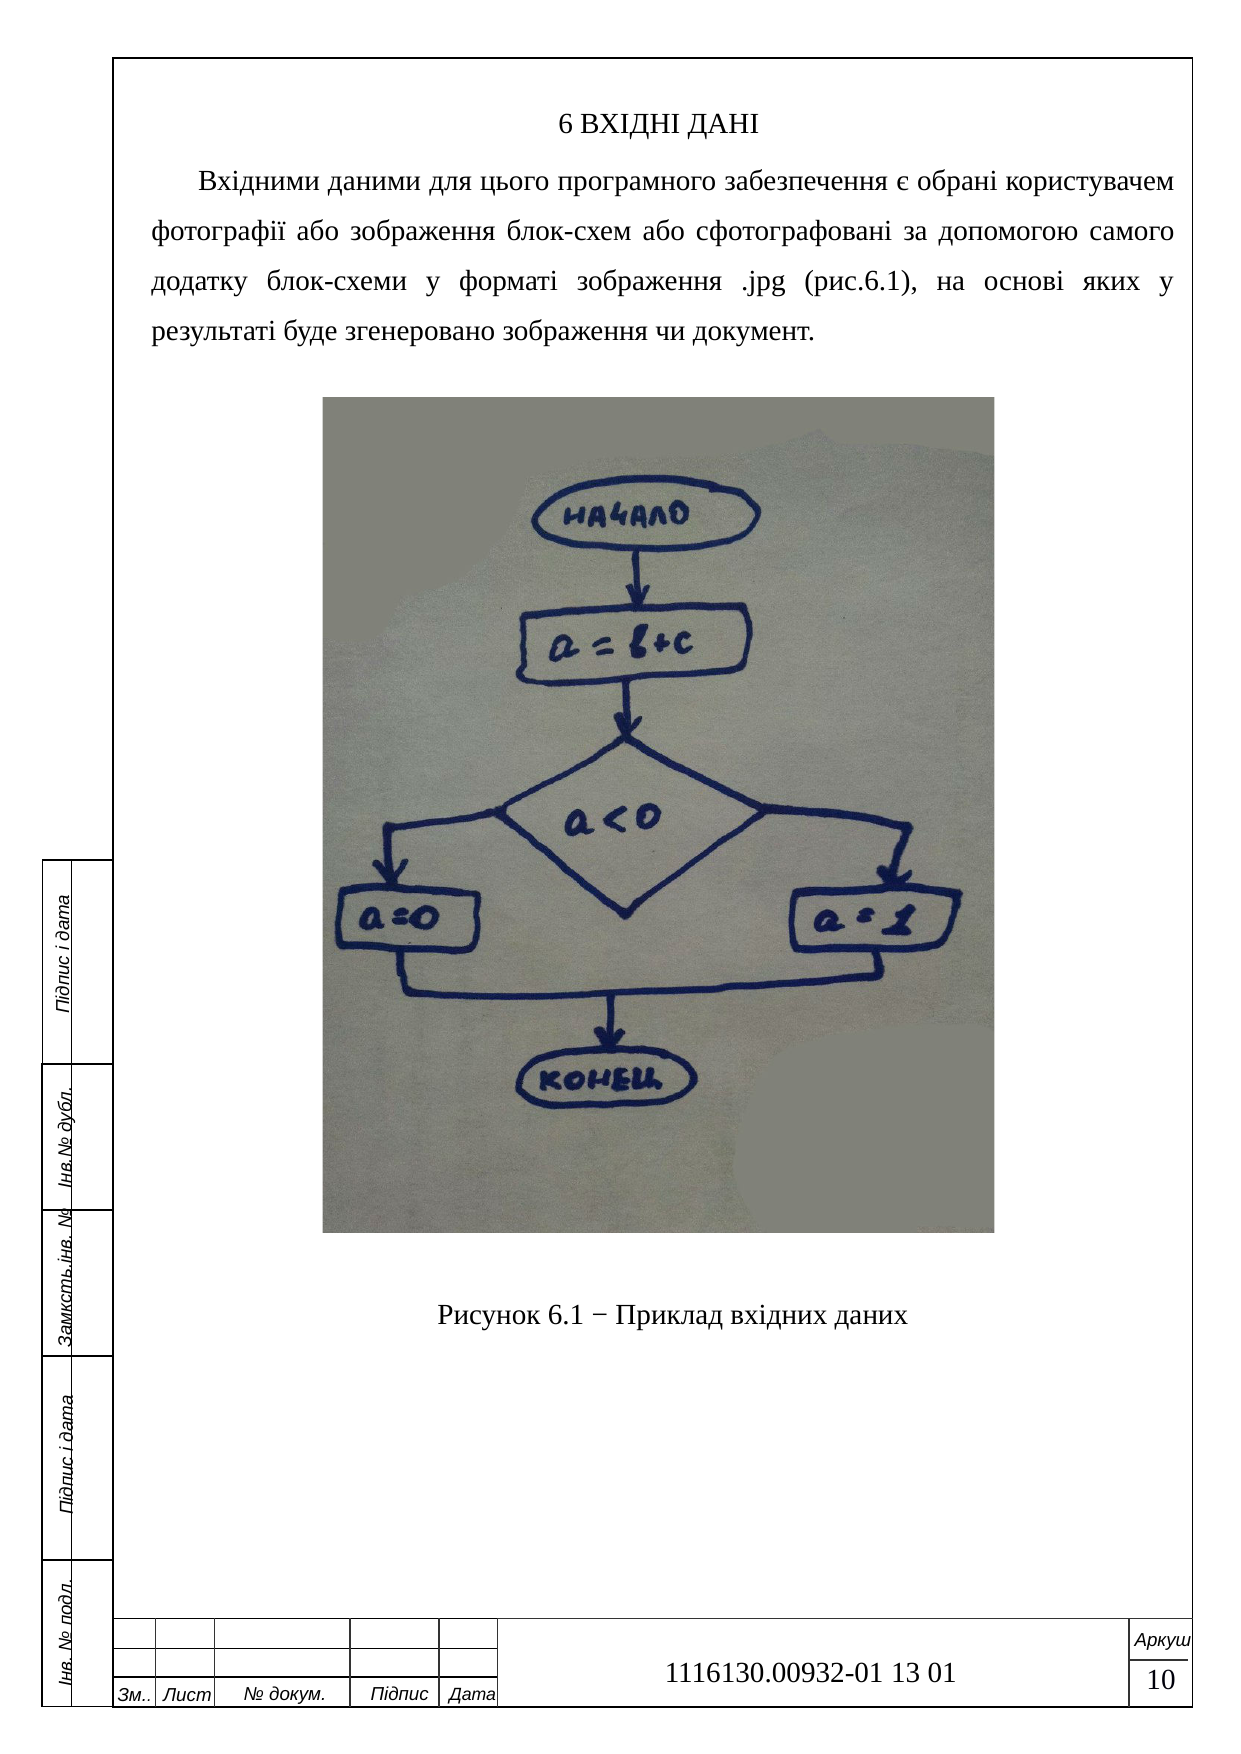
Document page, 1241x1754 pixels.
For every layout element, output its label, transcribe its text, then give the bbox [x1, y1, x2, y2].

list Вхідними даними для цього програмного забезпечення є обрані користувачем фотографії або зображення блок-схем або сфотографовані за допомогою самого додатку блок-схеми у форматі зображення .jpg (рис.6.1), на основі яких у результаті буде згенеровано зображення чи документ. [151, 163, 1175, 347]
title 6 ВХІДНІ ДАНІ [142, 106, 1175, 140]
picture [322, 397, 995, 1233]
text Рисунок 6.1 − Приклад вхідних даних [142, 1297, 1175, 1331]
